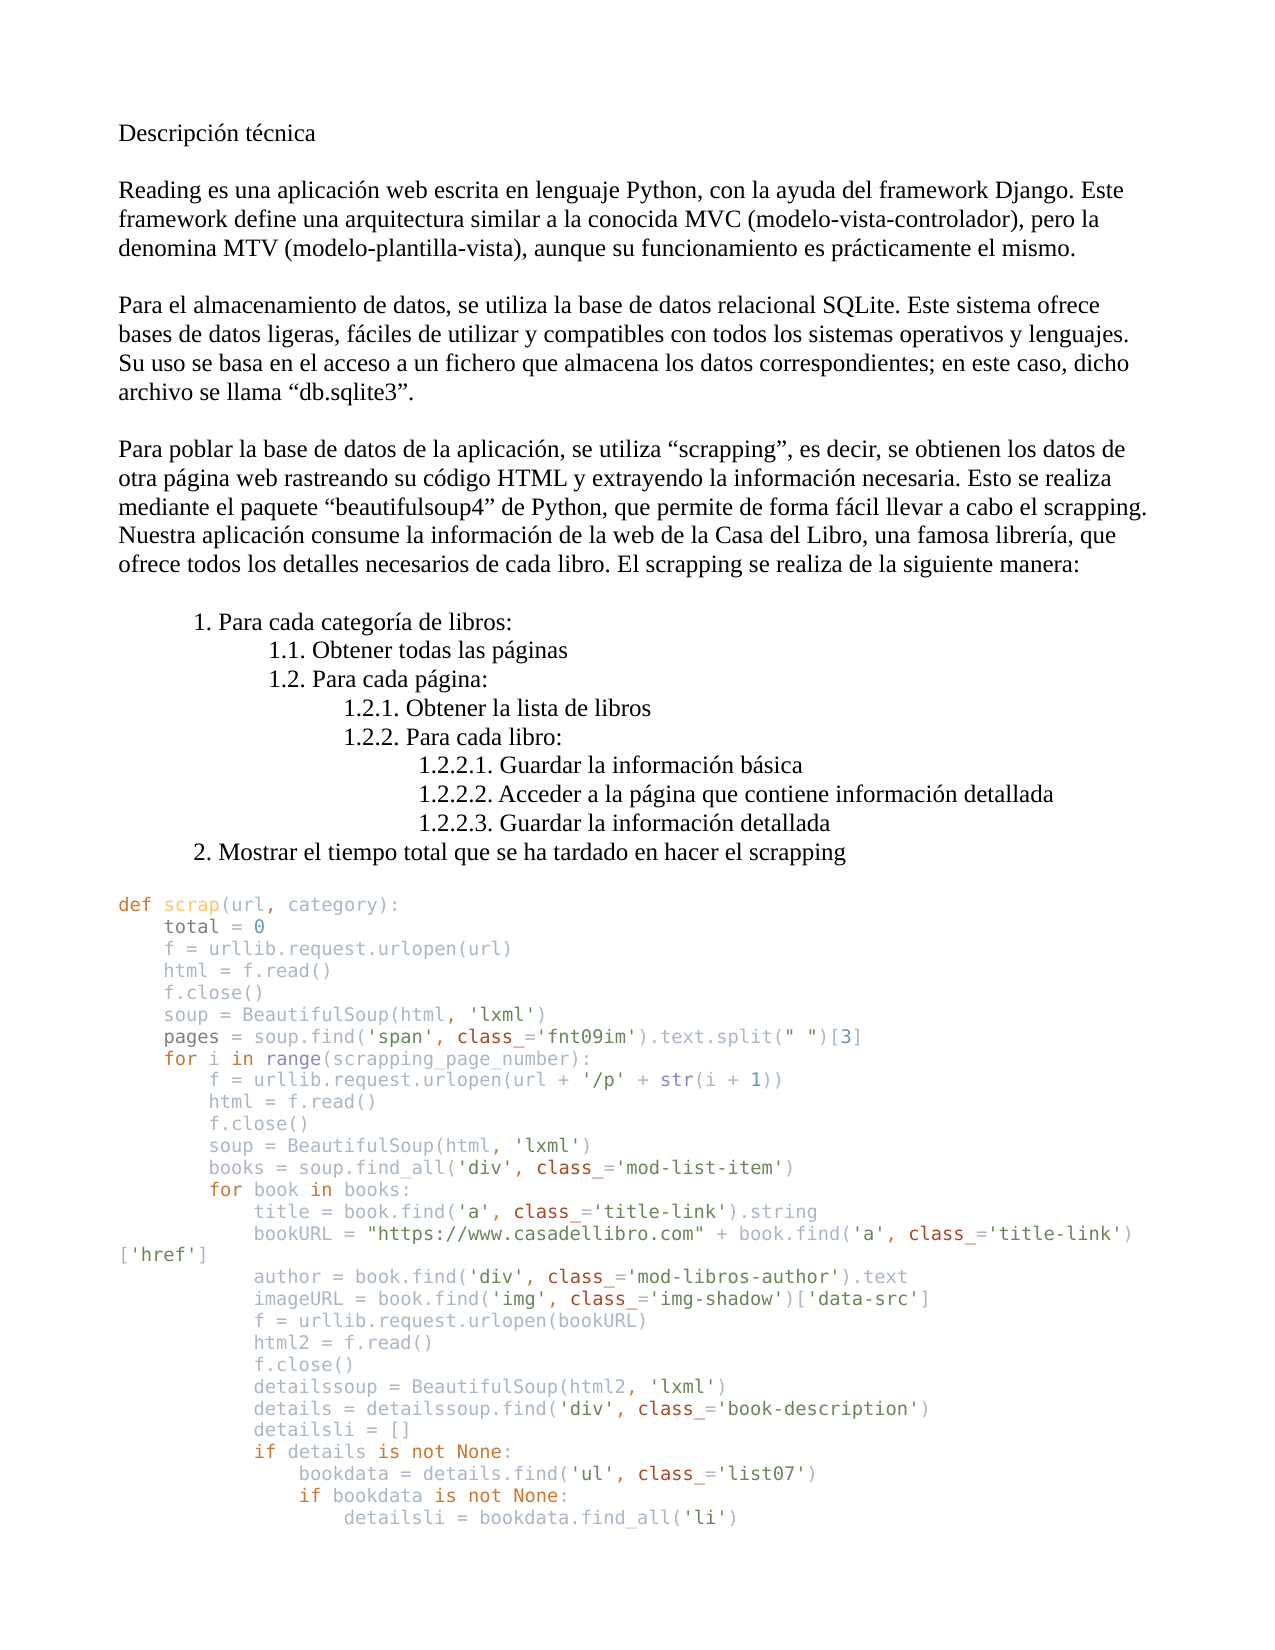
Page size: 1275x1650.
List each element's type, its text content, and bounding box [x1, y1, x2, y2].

text 1.1. Obtener todas las páginas [118, 636, 1157, 664]
text 1. Para cada categoría de libros: [118, 607, 1157, 636]
text 1.2.2.1. Guardar la información básica [118, 751, 1157, 779]
text Descripción técnica [118, 118, 1157, 147]
text 1.2.2.3. Guardar la información detallada [118, 808, 1157, 837]
text Para el almacenamiento de datos, se utiliza la base de datos relacional SQLite. Este sistema ofrece bases de datos ligeras, fáciles de utilizar y compatibles con todos los sistemas operativos y lenguajes. Su uso se basa en el acceso a un fichero que almacena los datos correspondientes; en este caso, dicho archivo se llama “db.sqlite3”. [118, 291, 1157, 406]
text Reading es una aplicación web escrita en lenguaje Python, con la ayuda del framework Django. Este framework define una arquitectura similar a la conocida MVC (modelo-vista-controlador), pero la denomina MTV (modelo-plantilla-vista), aunque su funcionamiento es prácticamente el mismo. [118, 176, 1157, 262]
text 1.2.2.2. Acceder a la página que contiene información detallada [118, 779, 1157, 808]
text 1.2. Para cada página: [118, 664, 1157, 693]
text def scrap(url, category): total = 0 f = urllib.request.urlopen(url) html = f.read() f.close() soup = BeautifulSoup(html, 'lxml') pages = soup.find('span', class_='fnt09im').text.split(" ")[3] for i in range(scrapping_page_number): f = urllib.request.urlopen(url + '/p' + str(i + 1)) html = f.read() f.close() soup = BeautifulSoup(html, 'lxml') books = soup.find_all('div', class_='mod-list-item') for book in books: title = book.find('a', class_='title-link').string bookURL = "https://www.casadellibro.com" + book.find('a', class_='title-link')['href'] author = book.find('div', class_='mod-libros-author').text imageURL = book.find('img', class_='img-shadow')['data-src'] f = urllib.request.urlopen(bookURL) html2 = f.read() f.close() detailssoup = BeautifulSoup(html2, 'lxml') details = detailssoup.find('div', class_='book-description') detailsli = [] if details is not None: bookdata = details.find('ul', class_='list07') if bookdata is not None: detailsli = bookdata.find_all('li') [118, 894, 1157, 1529]
text 1.2.1. Obtener la lista de libros [118, 693, 1157, 722]
text Para poblar la base de datos de la aplicación, se utiliza “scrapping”, es decir, se obtienen los datos de otra página web rastreando su código HTML y extrayendo la información necesaria. Esto se realiza mediante el paquete “beautifulsoup4” de Python, que permite de forma fácil llevar a cabo el scrapping. Nuestra aplicación consume la información de la web de la Casa del Libro, una famosa librería, que ofrece todos los detalles necesarios de cada libro. El scrapping se realiza de la siguiente manera: [118, 434, 1157, 578]
text 1.2.2. Para cada libro: [118, 722, 1157, 751]
text 2. Mostrar el tiempo total que se ha tardado en hacer el scrapping [118, 837, 1157, 866]
